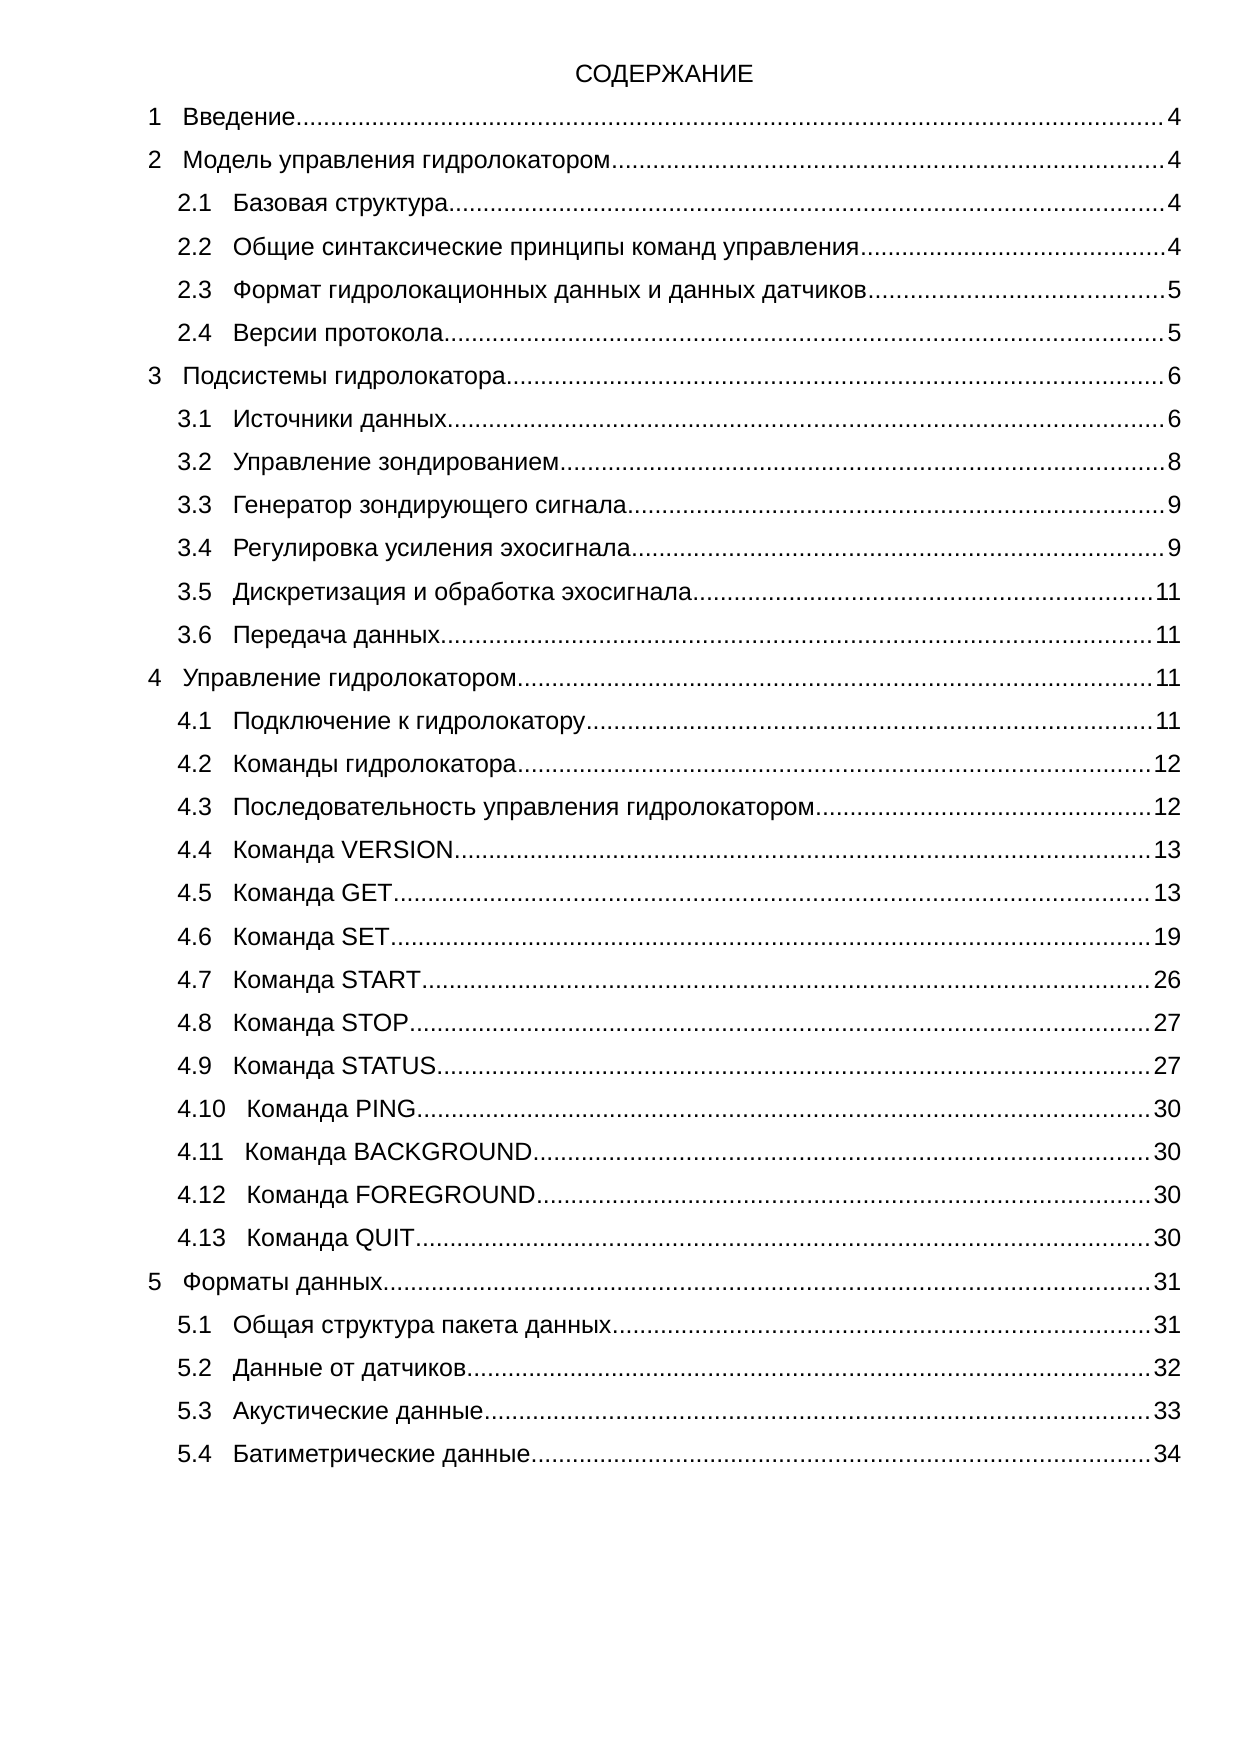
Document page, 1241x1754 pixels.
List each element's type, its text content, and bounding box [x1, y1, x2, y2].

text 4.13 Команда QUIT 30 [177, 1223, 1181, 1252]
text 1 Введение 4 [148, 102, 1181, 131]
text 5.4 Батиметрические данные 34 [177, 1439, 1181, 1468]
text 3.2 Управление зондированием 8 [177, 447, 1181, 476]
text 3.5 Дискретизация и обработка эхосигнала 11 [177, 577, 1181, 605]
text 4.8 Команда STOP 27 [177, 1008, 1181, 1037]
text 4.7 Команда START 26 [177, 965, 1181, 993]
text 5.1 Общая структура пакета данных 31 [177, 1310, 1181, 1338]
text 4.9 Команда STATUS 27 [177, 1051, 1181, 1080]
text 4.3 Последовательность управления гидролокатором 12 [177, 792, 1181, 821]
text 4.2 Команды гидролокатора 12 [177, 749, 1181, 778]
text 4.4 Команда VERSION 13 [177, 835, 1181, 864]
text 5.2 Данные от датчиков 32 [177, 1353, 1181, 1382]
text 3 Подсистемы гидролокатора 6 [148, 361, 1181, 390]
text 2 Модель управления гидролокатором 4 [148, 145, 1181, 174]
text 3.3 Генератор зондирующего сигнала 9 [177, 490, 1181, 519]
text 2.3 Формат гидролокационных данных и данных датчиков 5 [177, 275, 1181, 303]
subtitle СОДЕРЖАНИЕ [148, 59, 1181, 88]
text 4.1 Подключение к гидролокатору 11 [177, 706, 1181, 735]
text 2.1 Базовая структура 4 [177, 188, 1181, 217]
text 4.12 Команда FOREGROUND 30 [177, 1180, 1181, 1209]
text 2.2 Общие синтаксические принципы команд управления 4 [177, 232, 1181, 260]
text 3.4 Регулировка усиления эхосигнала 9 [177, 533, 1181, 562]
text 4.6 Команда SET 19 [177, 922, 1181, 950]
text 3.6 Передача данных 11 [177, 620, 1181, 648]
text 2.4 Версии протокола 5 [177, 318, 1181, 347]
text 4.10 Команда PING 30 [177, 1094, 1181, 1123]
text 5.3 Акустические данные 33 [177, 1396, 1181, 1425]
text 5 Форматы данных 31 [148, 1267, 1181, 1295]
text 4.5 Команда GET 13 [177, 878, 1181, 907]
text 3.1 Источники данных 6 [177, 404, 1181, 433]
text 4.11 Команда BACKGROUND 30 [177, 1137, 1181, 1166]
text 4 Управление гидролокатором 11 [148, 663, 1181, 692]
